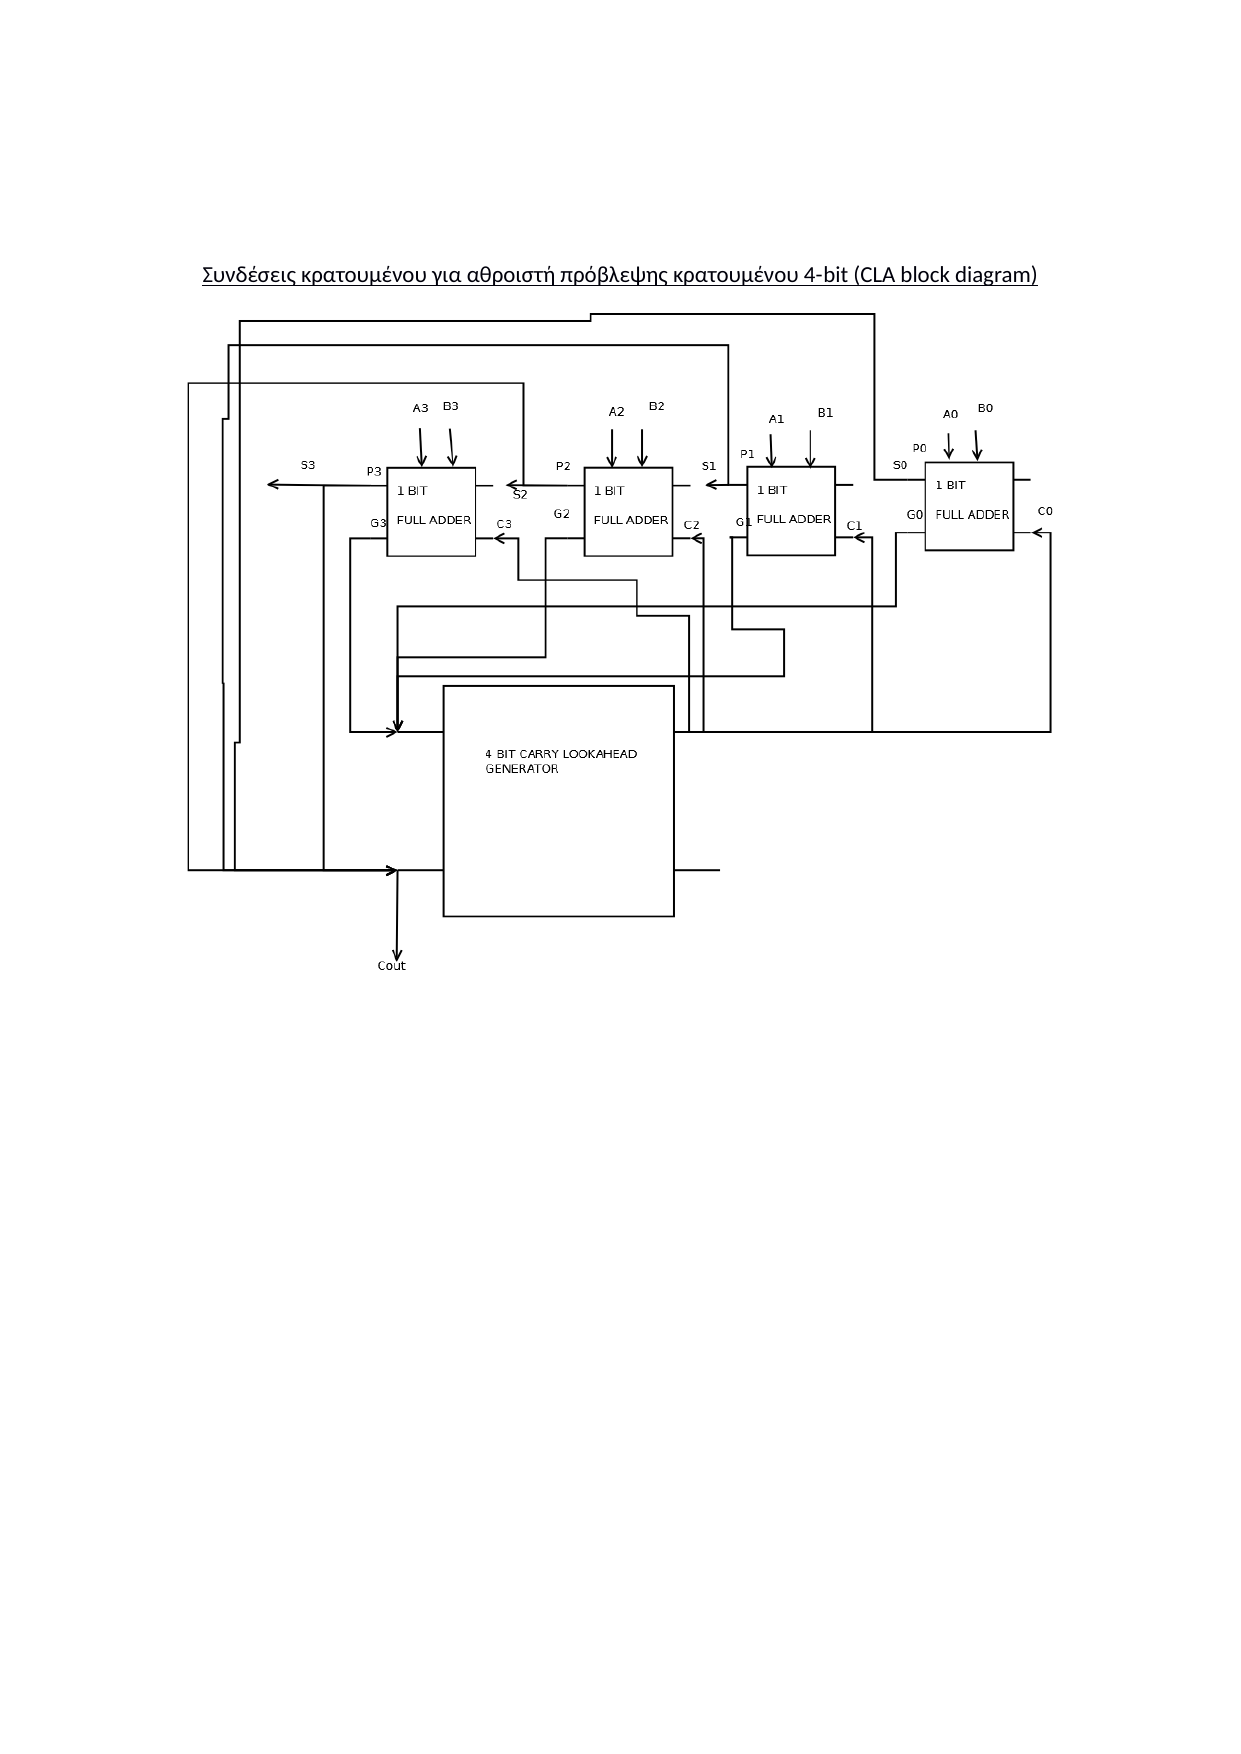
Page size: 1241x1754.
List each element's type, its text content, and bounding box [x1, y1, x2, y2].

text Συνδέσεις κρατουμένου για αθροιστή πρόβλεψης κρατουμένου 4-bit (CLA block diagram) [187, 261, 1053, 288]
picture [187, 313, 1053, 973]
